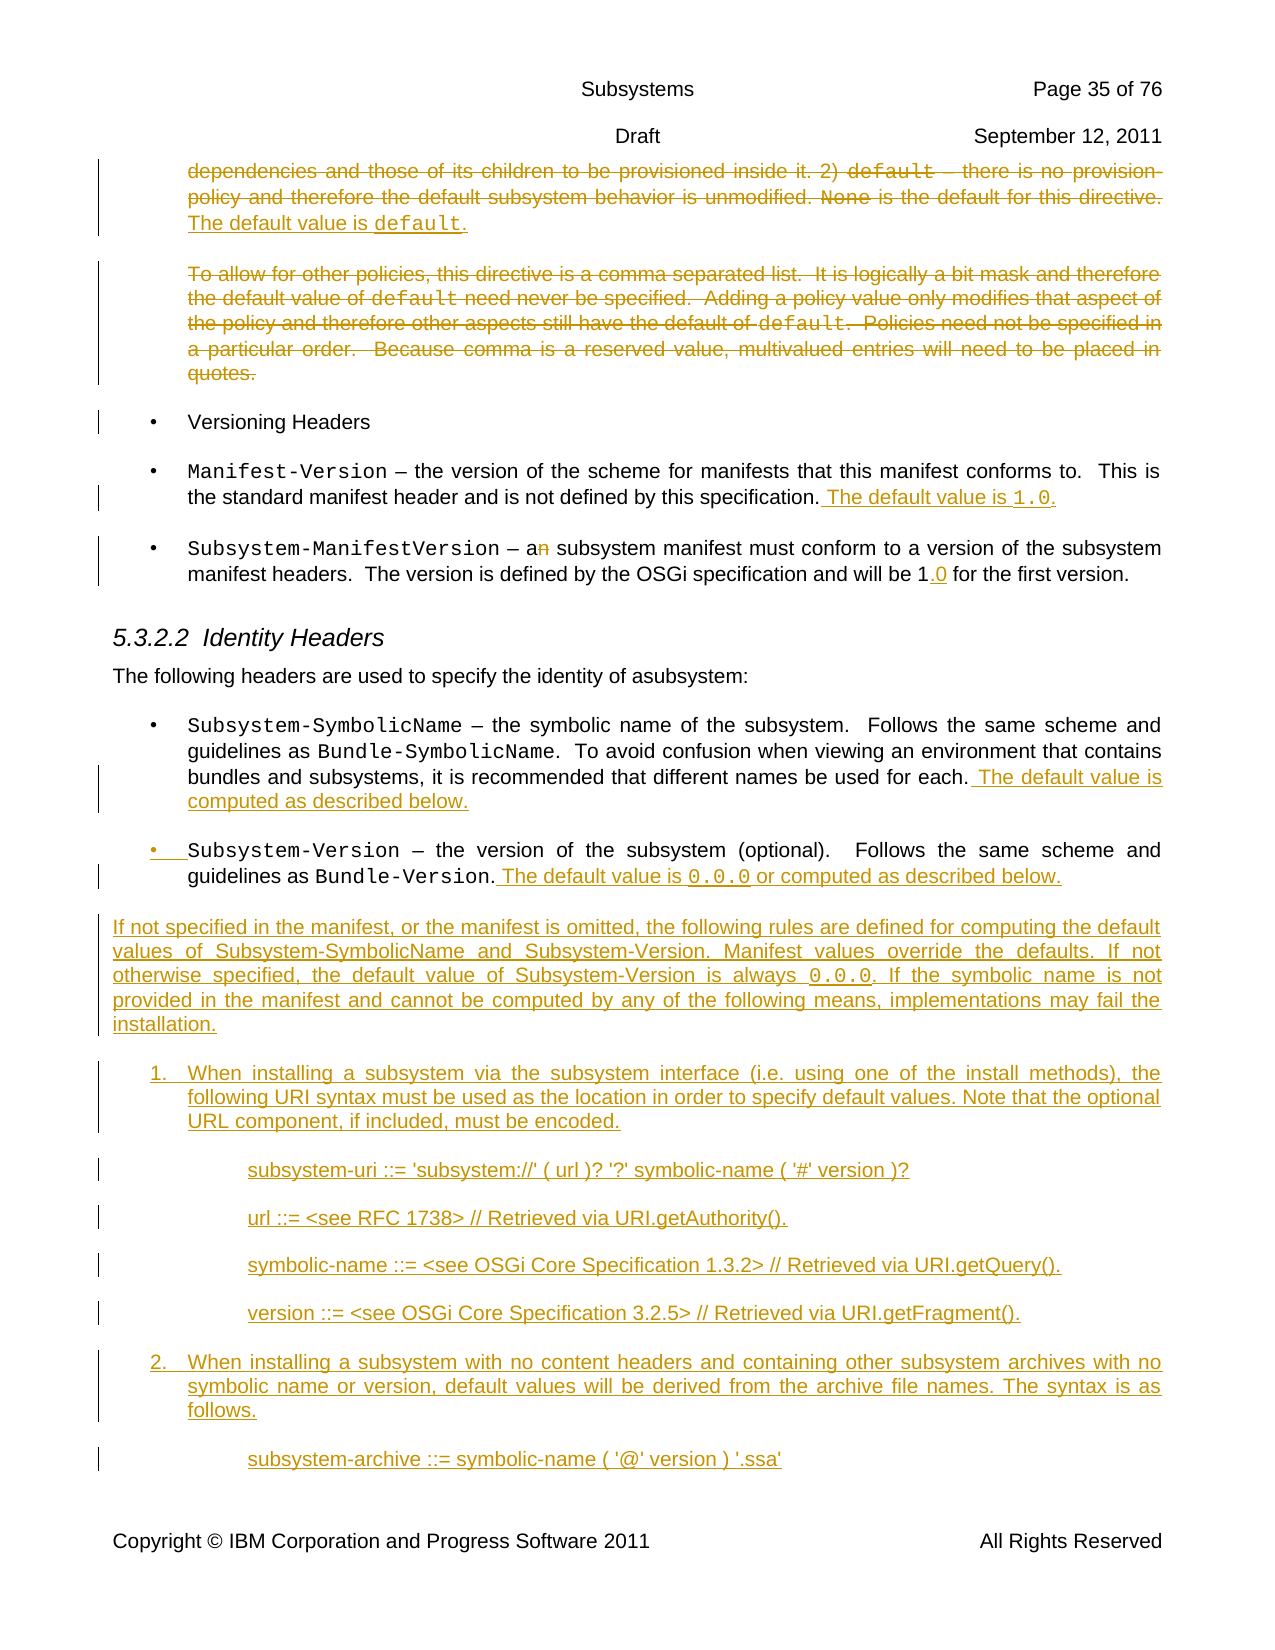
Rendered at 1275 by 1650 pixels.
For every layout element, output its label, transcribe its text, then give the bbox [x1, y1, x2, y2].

text otherwise specified, the default value of Subsystem-Version is always 0.0.0. If the symbolic name is not provided in the manifest and cannot be computed by any of the following means, implementations may fail the [112, 960, 1162, 1009]
text version ::= <see OSGi Core Specification 3.2.5> // Retrieved via URI.getFragment(). [247, 1301, 1162, 1325]
text subsystem-archive ::= symbolic-name ( '@' version ) '.ssa' [247, 1447, 1162, 1471]
list Versioning Headers [150, 261, 1162, 385]
list provision-policy – the provision-policy directive is used to describe additional qualities of the subsystem. This specification defines two values for the directive. 1) root – this means that the subsystem is considered to a be a root where its or its children's transitive resources can be provisioned. 2) none – there is no provision-policy and therefore the default subsystem behavior is unmodified. None is the default for this directive. The default value is default. [150, 159, 1162, 236]
list When installing a subsystem with no content headers and containing other subsystem archives with no [150, 1350, 1162, 1371]
text installation. [112, 1010, 1162, 1036]
text symbolic-name ::= <see OSGi Core Specification 1.3.2> // Retrieved via URI.getQuery(). [247, 1253, 1162, 1277]
list Subsystem-ManifestVersion – a subsystem manifest must conform to a version of the subsystem manifest headers. The version is defined by the OSGi specification and will be 1.0 for the first version. [150, 536, 1162, 586]
list Subsystem-SymbolicName – the symbolic name of the subsystem. Follows the same scheme and guidelines as Bundle-SymbolicName. To avoid confusion when viewing an environment that contains bundles and subsystems, it is recommended that different names be used for each. The default value is computed as described below. [150, 713, 1162, 813]
text subsystem-uri ::= 'subsystem://' ( url )? '?' symbolic-name ( '#' version )? [247, 1157, 1162, 1181]
list symbolic name or version, default values will be derived from the archive file names. The syntax is as follows. [150, 1372, 1162, 1422]
text The following headers are used to specify the identity of asubsystem: [112, 664, 1162, 688]
list Manifest-Version – the version of the scheme for manifests that this manifest conforms to. This is the standard manifest header and is not defined by this specification. The default value is 1.0. [150, 459, 1162, 511]
list following URI syntax must be used as the location in order to specify default values. Note that the optional URL component, if included, must be encoded. [150, 1083, 1162, 1133]
text If not specified in the manifest, or the manifest is omitted, the following rules are defined for computing the default values of Subsystem-SymbolicName and Subsystem-Version. Manifest values override the defaults. If not [112, 914, 1162, 959]
list Subsystem-Version – the version of the subsystem (optional). Follows the same scheme and guidelines as Bundle-Version. The default value is 0.0.0 or computed as described below. [150, 838, 1162, 889]
list When installing a subsystem via the subsystem interface (i.e. using one of the install methods), the [150, 1061, 1162, 1082]
subtitle Identity Headers [112, 623, 1162, 652]
text url ::= <see RFC 1738> // Retrieved via URI.getAuthority(). [247, 1205, 1162, 1229]
